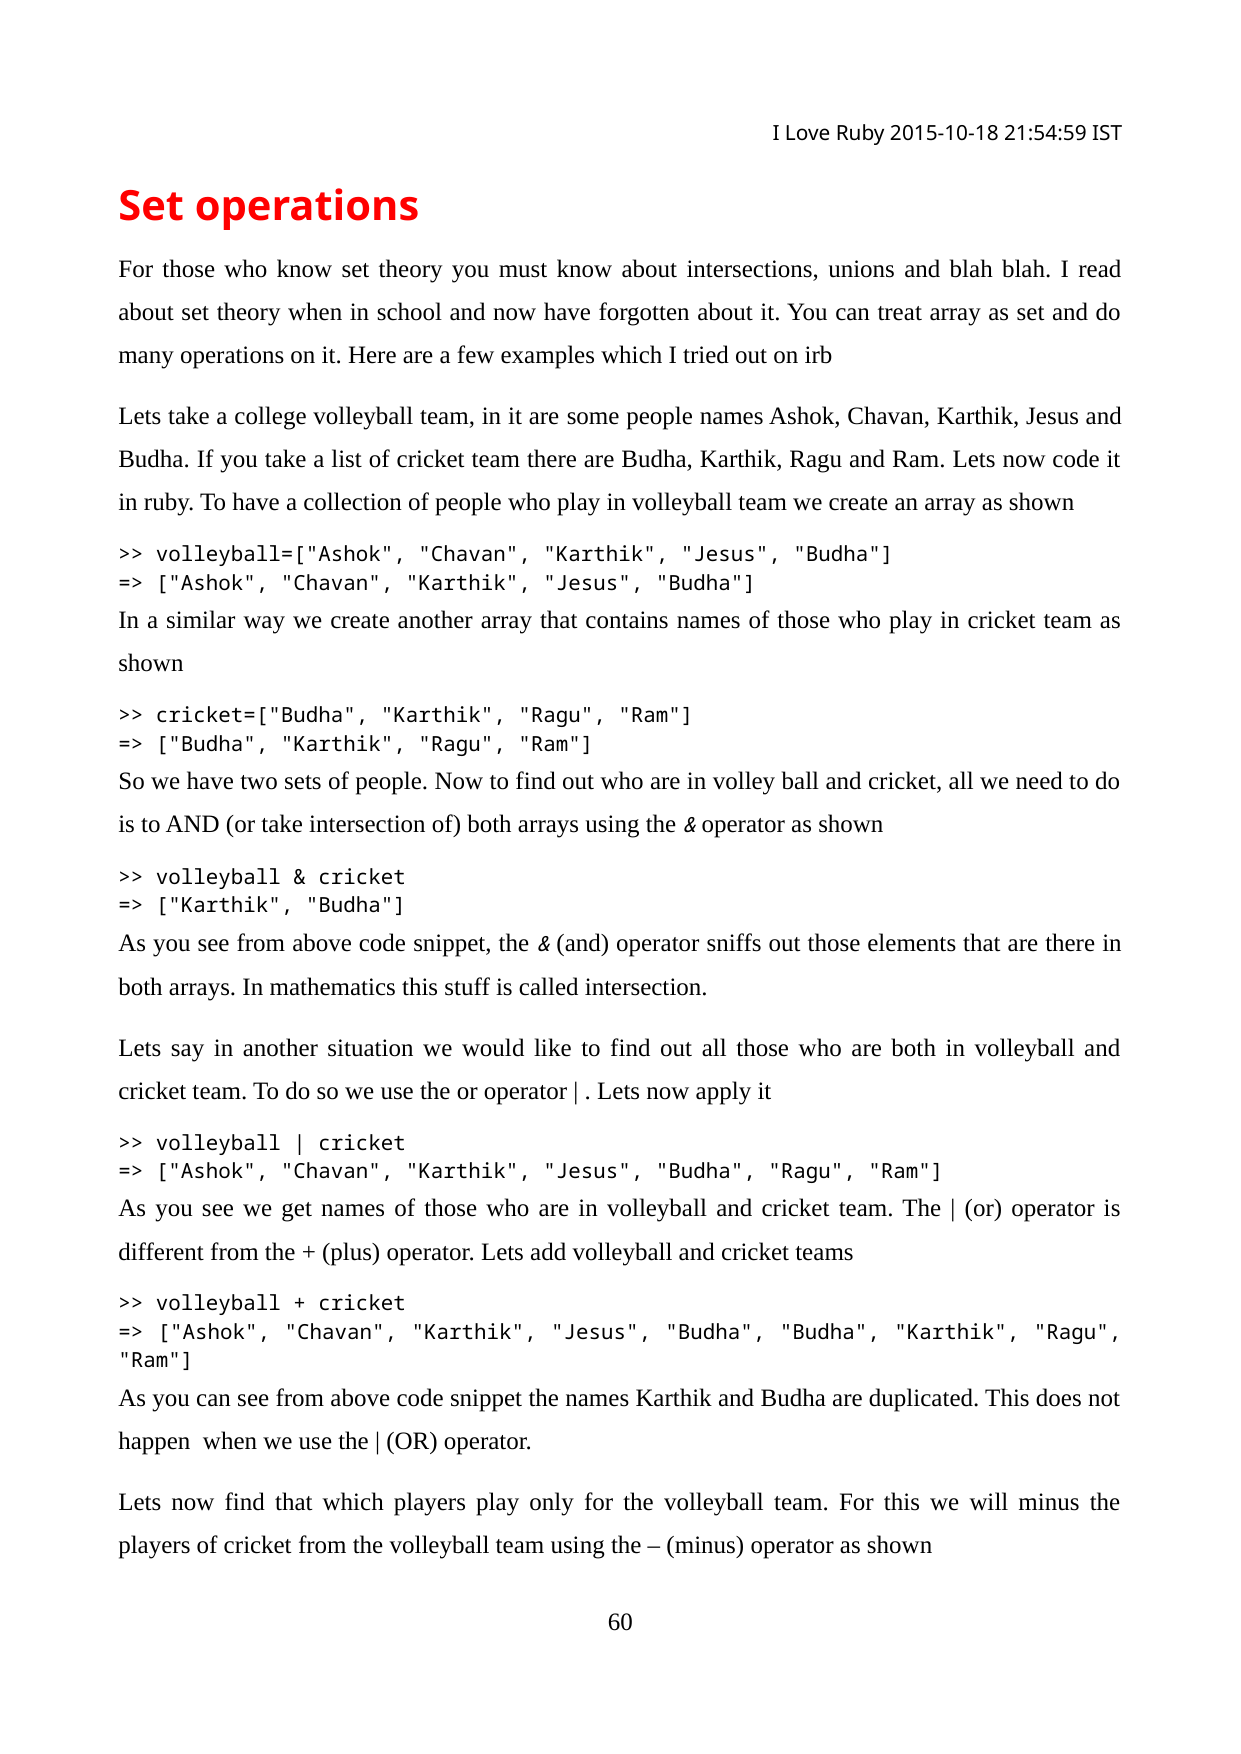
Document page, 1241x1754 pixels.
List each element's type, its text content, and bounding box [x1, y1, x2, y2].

text >> cricket=["Budha", "Karthik", "Ragu", "Ram"] [118, 700, 1122, 729]
subtitle Set operations [118, 176, 1122, 233]
text => ["Budha", "Karthik", "Ragu", "Ram"] [118, 729, 1122, 757]
text => ["Ashok", "Chavan", "Karthik", "Jesus", "Budha", "Budha", "Karthik", "Ragu", "Ram"] [118, 1317, 1122, 1374]
text In a similar way we create another array that contains names of those who play in cricket team as shown [118, 605, 1122, 677]
text Lets now find that which players play only for the volleyball team. For this we will minus the players of cricket from the volleyball team using the – (minus) operator as shown [118, 1487, 1122, 1558]
text >> volleyball | cricket [118, 1128, 1122, 1156]
text As you see from above code snippet, the & (and) operator sniffs out those elements that are there in both arrays. In mathematics this stuff is called intersection. [118, 928, 1122, 1001]
text For those who know set theory you must know about intersections, unions and blah blah. I read about set theory when in school and now have forgotten about it. You can treat array as set and do many operations on it. Here are a few examples which I tried out on irb [118, 254, 1122, 369]
text => ["Ashok", "Chavan", "Karthik", "Jesus", "Budha", "Ragu", "Ram"] [118, 1156, 1122, 1184]
text Lets say in another situation we would like to find out all those who are both in volleyball and cricket team. To do so we use the or operator | . Lets now apply it [118, 1033, 1122, 1104]
text As you see we get names of those who are in volleyball and cricket team. The | (or) operator is different from the + (plus) operator. Lets add volleyball and cricket teams [118, 1193, 1122, 1265]
text Lets take a college volleyball team, in it are some people names Ashok, Chavan, Karthik, Jesus and Budha. If you take a list of cricket team there are Budha, Karthik, Ragu and Ram. Lets now code it in ruby. To have a collection of people who play in volleyball team we create an array as shown [118, 401, 1122, 516]
text >> volleyball + cricket [118, 1288, 1122, 1317]
text So we have two sets of people. Now to find out who are in volley ball and cricket, all we need to do is to AND (or take intersection of) both arrays using the & operator as shown [118, 766, 1122, 839]
text => ["Karthik", "Budha"] [118, 891, 1122, 919]
text >> volleyball=["Ashok", "Chavan", "Karthik", "Jesus", "Budha"] [118, 539, 1122, 568]
text >> volleyball & cricket [118, 862, 1122, 891]
text => ["Ashok", "Chavan", "Karthik", "Jesus", "Budha"] [118, 568, 1122, 596]
text As you can see from above code snippet the names Karthik and Budha are duplicated. This does not happen when we use the | (OR) operator. [118, 1383, 1122, 1454]
